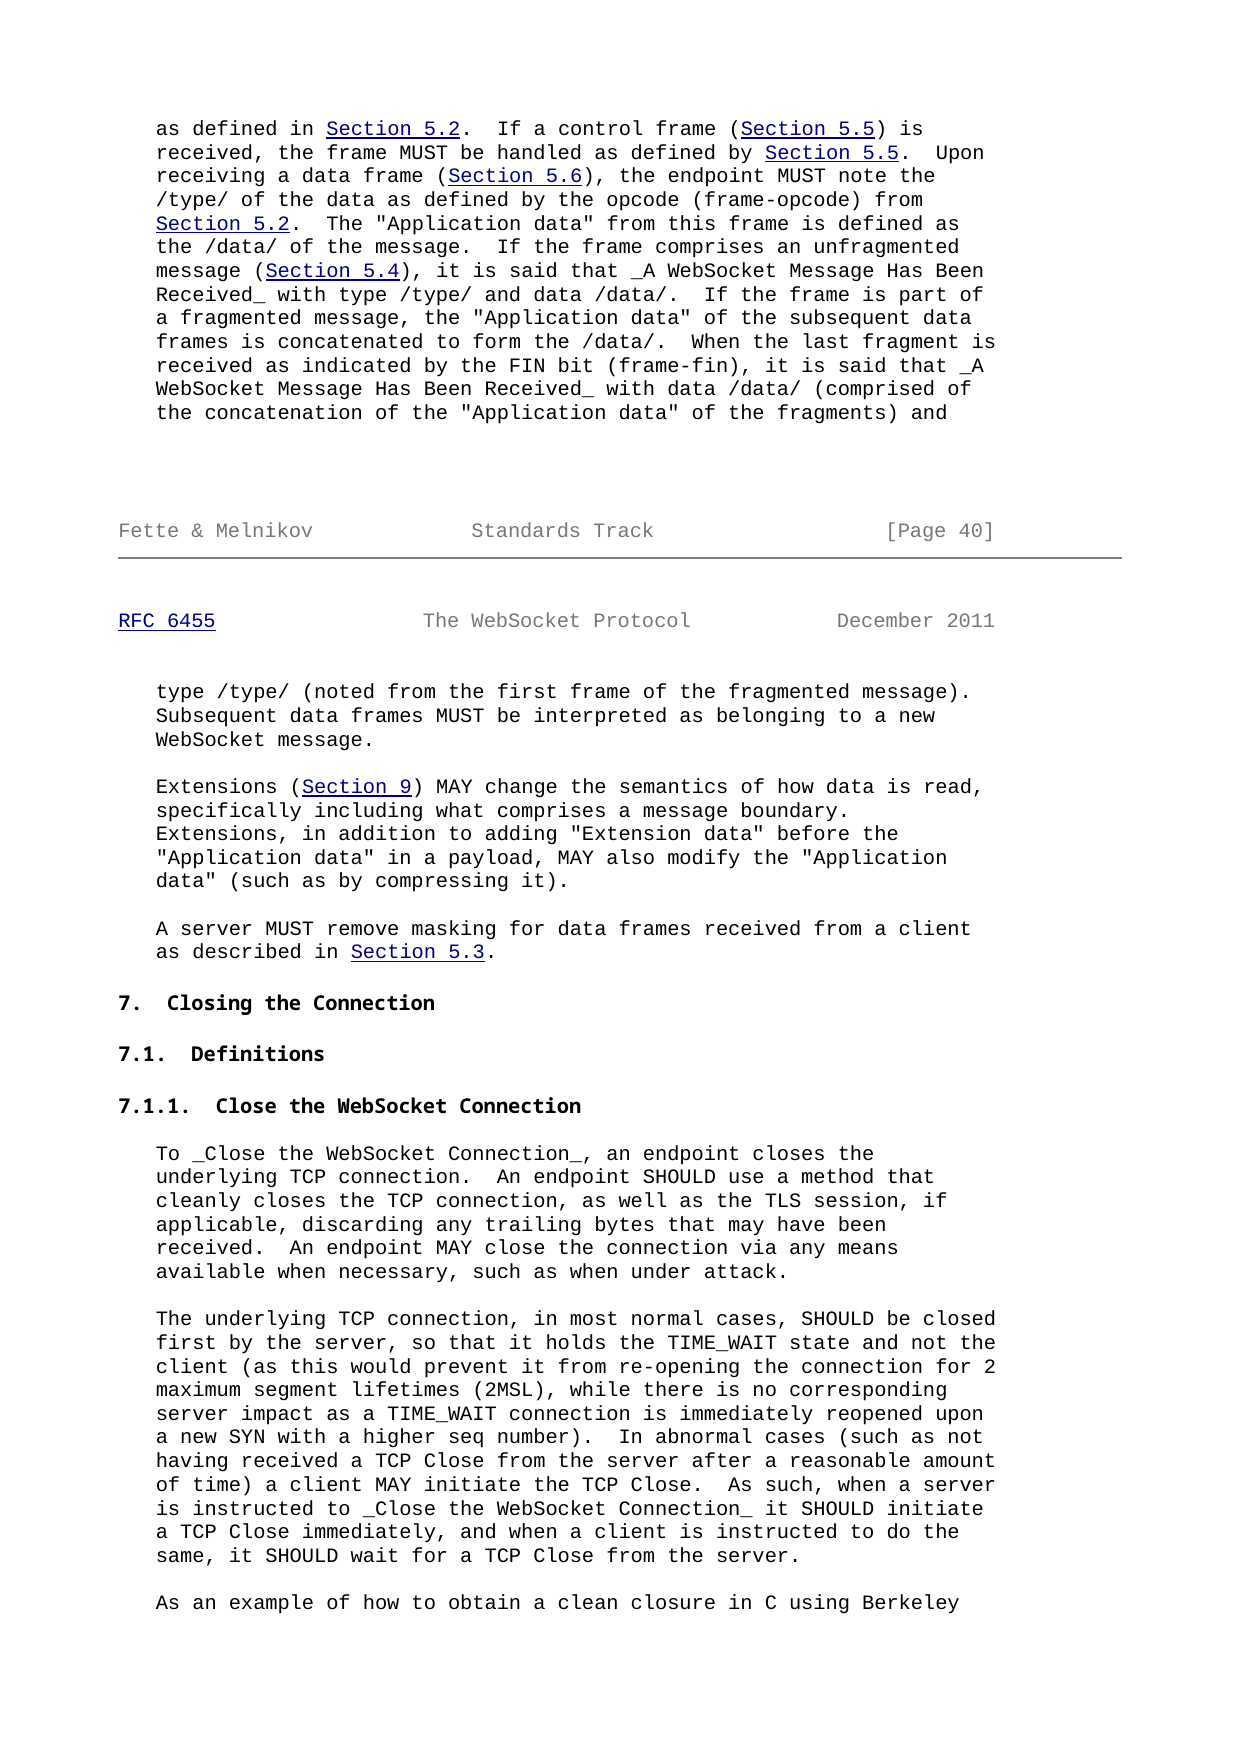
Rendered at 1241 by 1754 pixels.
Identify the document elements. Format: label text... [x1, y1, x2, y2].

text WebSocket message. [118, 729, 1122, 752]
text received. An endpoint MAY close the connection via any means [118, 1237, 1122, 1261]
text of time) a client MAY initiate the TCP Close. As such, when a server [118, 1474, 1122, 1497]
text /type/ of the data as defined by the opcode (frame-opcode) from [118, 189, 1122, 213]
text the concatenation of the "Application data" of the fragments) and [118, 402, 1122, 426]
text server impact as a TIME_WAIT connection is immediately reopened upon [118, 1403, 1122, 1427]
text Fette & Melnikov Standards Track [Page 40] [118, 520, 1122, 543]
text Received_ with type /type/ and data /data/. If the frame is part of [118, 284, 1122, 307]
text WebSocket Message Has Been Received_ with data /data/ (comprised of [118, 378, 1122, 402]
text a fragmented message, the "Application data" of the subsequent data [118, 307, 1122, 331]
text To _Close the WebSocket Connection_, an endpoint closes the [118, 1143, 1122, 1166]
text 7. Closing the Connection [118, 989, 1122, 1016]
text message (Section 5.4), it is said that _A WebSocket Message Has Been [118, 260, 1122, 284]
text same, it SHOULD wait for a TCP Close from the server. [118, 1545, 1122, 1568]
text maximum segment lifetimes (2MSL), while there is no corresponding [118, 1379, 1122, 1403]
text applicable, discarding any trailing bytes that may have been [118, 1214, 1122, 1237]
text frames is concatenated to form the /data/. When the last fragment is [118, 331, 1122, 354]
text cleanly closes the TCP connection, as well as the TLS session, if [118, 1190, 1122, 1214]
text Section 5.2. The "Application data" from this frame is defined as [118, 213, 1122, 236]
text a TCP Close immediately, and when a client is instructed to do the [118, 1521, 1122, 1545]
text first by the server, so that it holds the TIME_WAIT state and not the [118, 1332, 1122, 1356]
text the /data/ of the message. If the frame comprises an unfragmented [118, 236, 1122, 260]
text is instructed to _Close the WebSocket Connection_ it SHOULD initiate [118, 1497, 1122, 1521]
text As an example of how to obtain a clean closure in C using Berkeley [118, 1592, 1122, 1616]
text specifically including what comprises a message boundary. [118, 799, 1122, 823]
text type /type/ (noted from the first frame of the fragmented message). [118, 681, 1122, 705]
text data" (such as by compressing it). [118, 871, 1122, 894]
text RFC 6455 The WebSocket Protocol December 2011 [118, 611, 1122, 634]
text "Application data" in a payload, MAY also modify the "Application [118, 847, 1122, 871]
text available when necessary, such as when under attack. [118, 1261, 1122, 1285]
text Extensions (Section 9) MAY change the semantics of how data is read, [118, 776, 1122, 799]
text received as indicated by the FIN bit (frame-fin), it is said that _A [118, 354, 1122, 378]
text having received a TCP Close from the server after a reasonable amount [118, 1450, 1122, 1474]
text underlying TCP connection. An endpoint SHOULD use a method that [118, 1166, 1122, 1190]
text received, the frame MUST be handled as defined by Section 5.5. Upon [118, 142, 1122, 165]
text a new SYN with a higher seq number). In abnormal cases (such as not [118, 1427, 1122, 1450]
text A server MUST remove masking for data frames received from a client [118, 918, 1122, 941]
text Extensions, in addition to adding "Extension data" before the [118, 823, 1122, 847]
text Subsequent data frames MUST be interpreted as belonging to a new [118, 705, 1122, 729]
text 7.1.1. Close the WebSocket Connection [118, 1091, 1122, 1119]
text client (as this would prevent it from re-opening the connection for 2 [118, 1356, 1122, 1379]
text as described in Section 5.3. [118, 941, 1122, 965]
text The underlying TCP connection, in most normal cases, SHOULD be closed [118, 1308, 1122, 1332]
text as defined in Section 5.2. If a control frame (Section 5.5) is [118, 118, 1122, 142]
text 7.1. Definitions [118, 1040, 1122, 1068]
text receiving a data frame (Section 5.6), the endpoint MUST note the [118, 165, 1122, 189]
